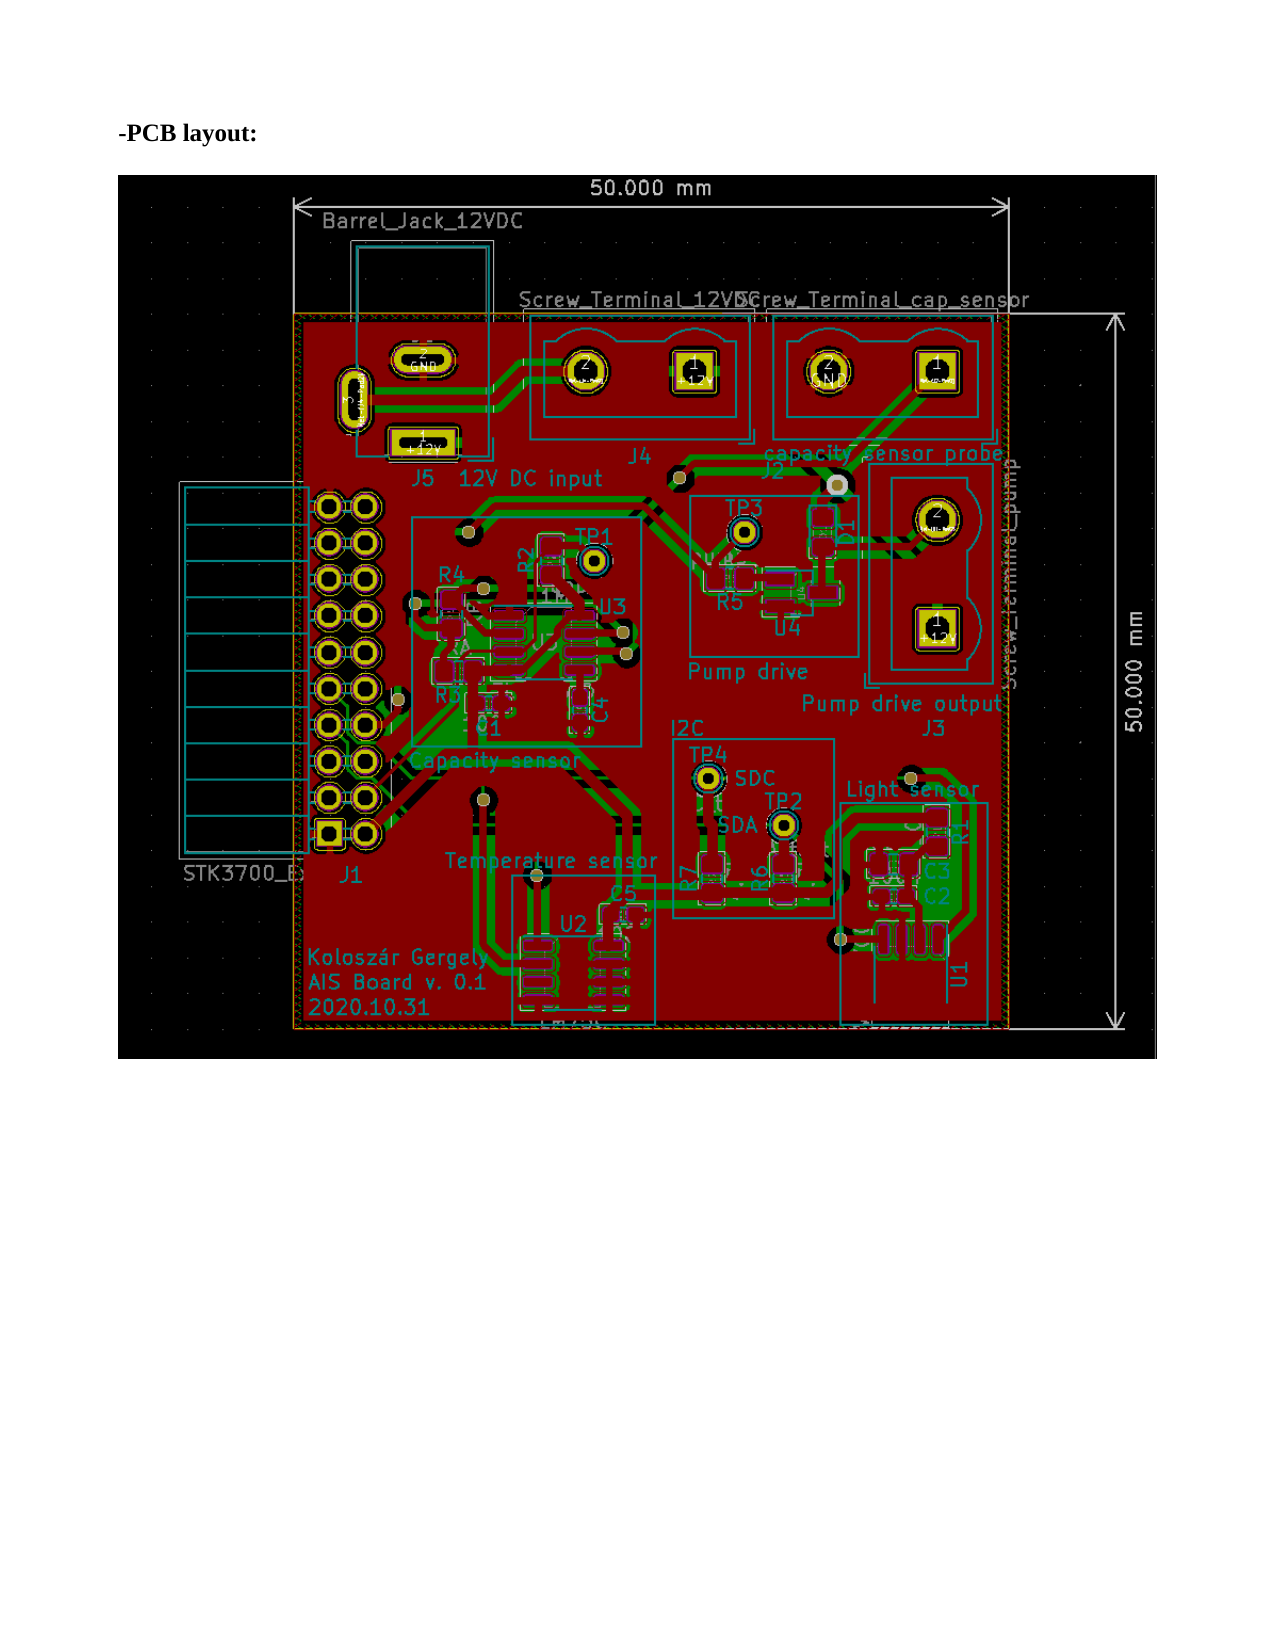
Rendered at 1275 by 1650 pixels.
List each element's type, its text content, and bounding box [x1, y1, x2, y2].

text -PCB layout: [118, 118, 1157, 147]
picture [118, 175, 1157, 1059]
